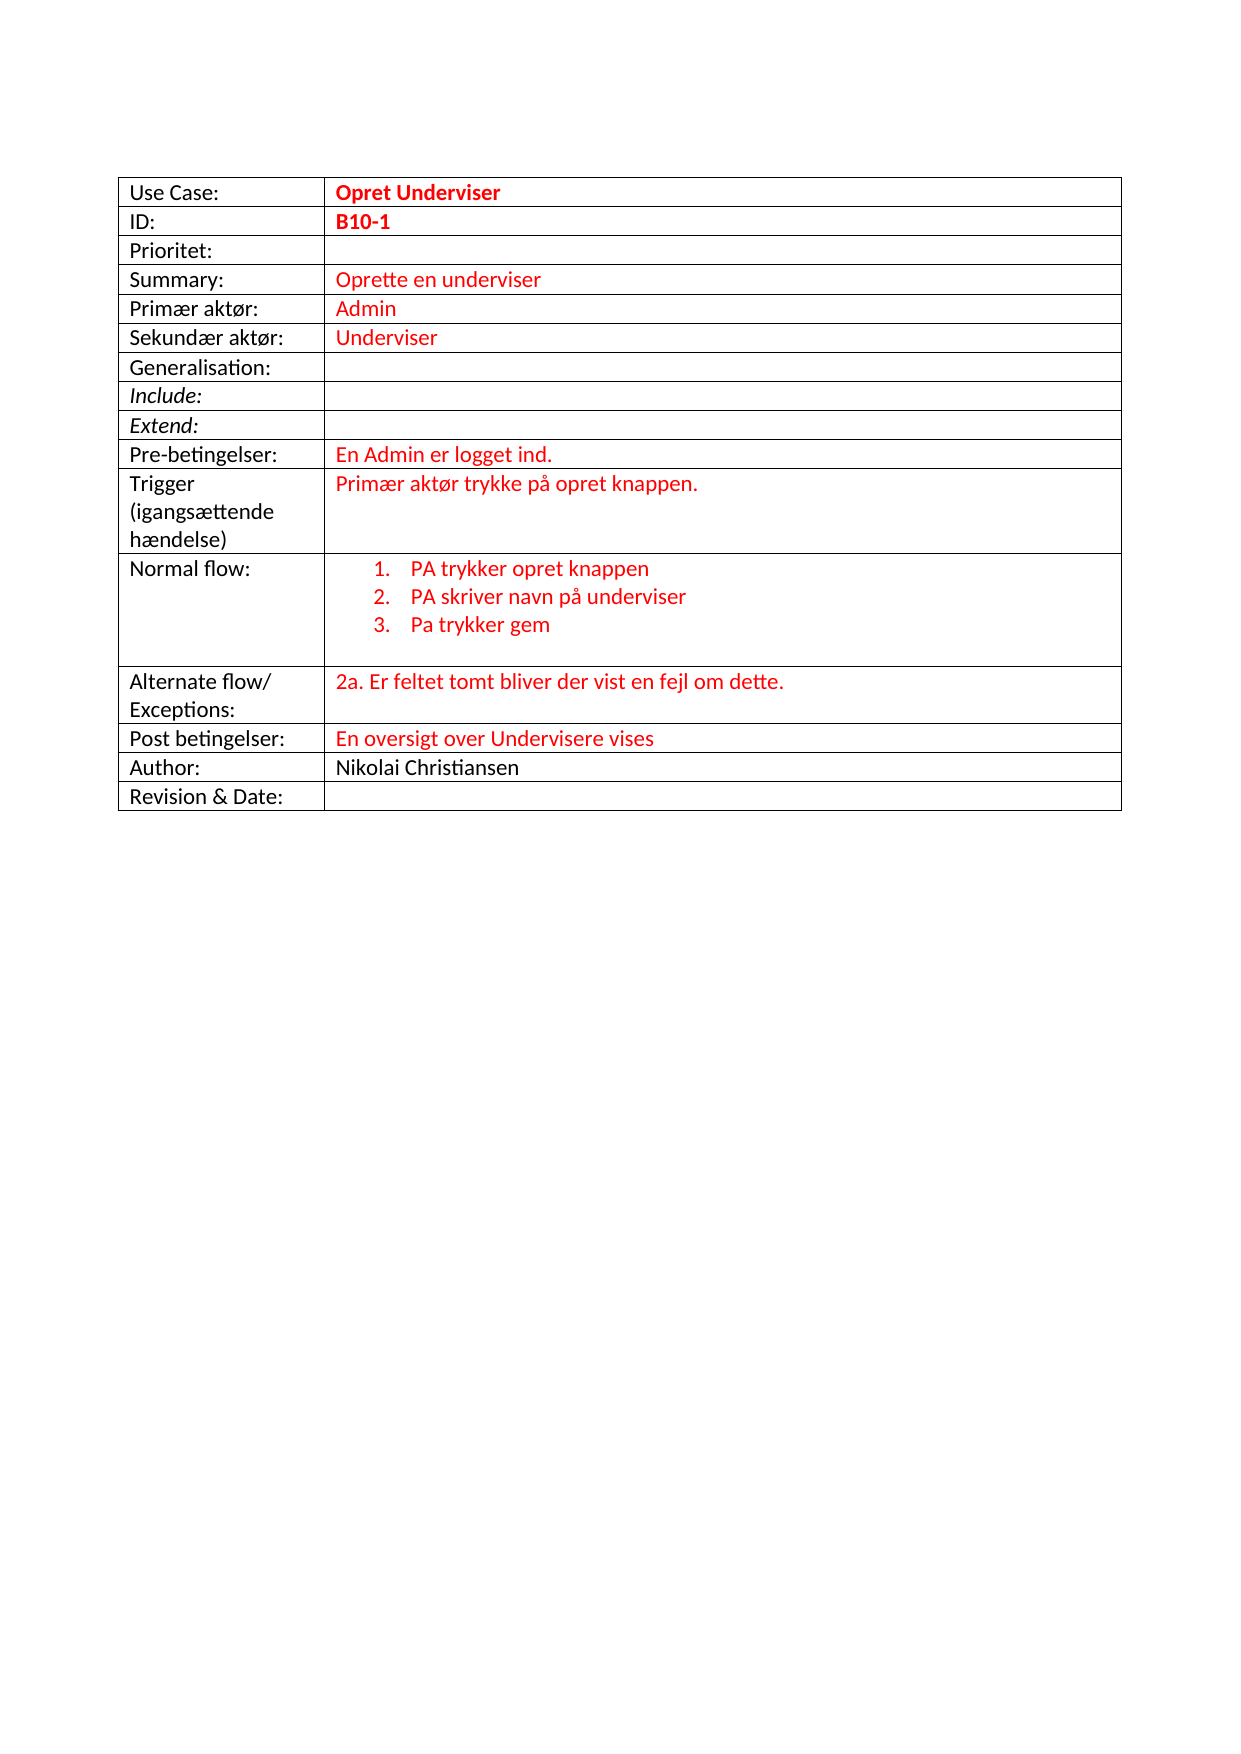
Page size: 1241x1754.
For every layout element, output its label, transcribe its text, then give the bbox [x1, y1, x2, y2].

table_cell Revision & Date: [119, 782, 324, 810]
table_cell Sekundær aktør: [119, 324, 324, 352]
table_cell Normal flow: [119, 554, 324, 666]
table_cell [325, 353, 1121, 381]
table_cell Include: [119, 382, 324, 410]
table_cell [325, 236, 1121, 264]
table_cell Pre-betingelser: [119, 440, 324, 468]
table_cell Extend: [119, 411, 324, 439]
table_cell Nikolai Christiansen [325, 753, 1121, 781]
table_cell [325, 782, 1121, 810]
table_header Opret Underviser [325, 178, 1121, 206]
table_cell Summary: [119, 265, 324, 293]
table_cell Post betingelser: [119, 724, 324, 752]
table_cell Prioritet: [119, 236, 324, 264]
table_cell Primær aktør trykke på opret knappen. [325, 469, 1121, 553]
table_cell Author: [119, 753, 324, 781]
table_cell Trigger (igangsættende hændelse) [119, 469, 324, 553]
table_cell Oprette en underviser [325, 265, 1121, 293]
table_cell 2a. Er feltet tomt bliver der vist en fejl om dette. [325, 667, 1121, 723]
table_cell Alternate flow/ Exceptions: [119, 667, 324, 723]
table_cell ID: [119, 207, 324, 235]
table_cell En Admin er logget ind. [325, 440, 1121, 468]
table_header Use Case: [119, 178, 324, 206]
table_cell [325, 382, 1121, 410]
table_cell Underviser [325, 324, 1121, 352]
table_cell Primær aktør: [119, 295, 324, 322]
table_cell Admin [325, 295, 1121, 322]
table_cell B10-1 [325, 207, 1121, 235]
table_cell PA trykker opret knappen PA skriver navn på underviser Pa trykker gem [325, 554, 1121, 666]
table_cell En oversigt over Undervisere vises [325, 724, 1121, 752]
table_cell Generalisation: [119, 353, 324, 381]
table_cell [325, 411, 1121, 439]
